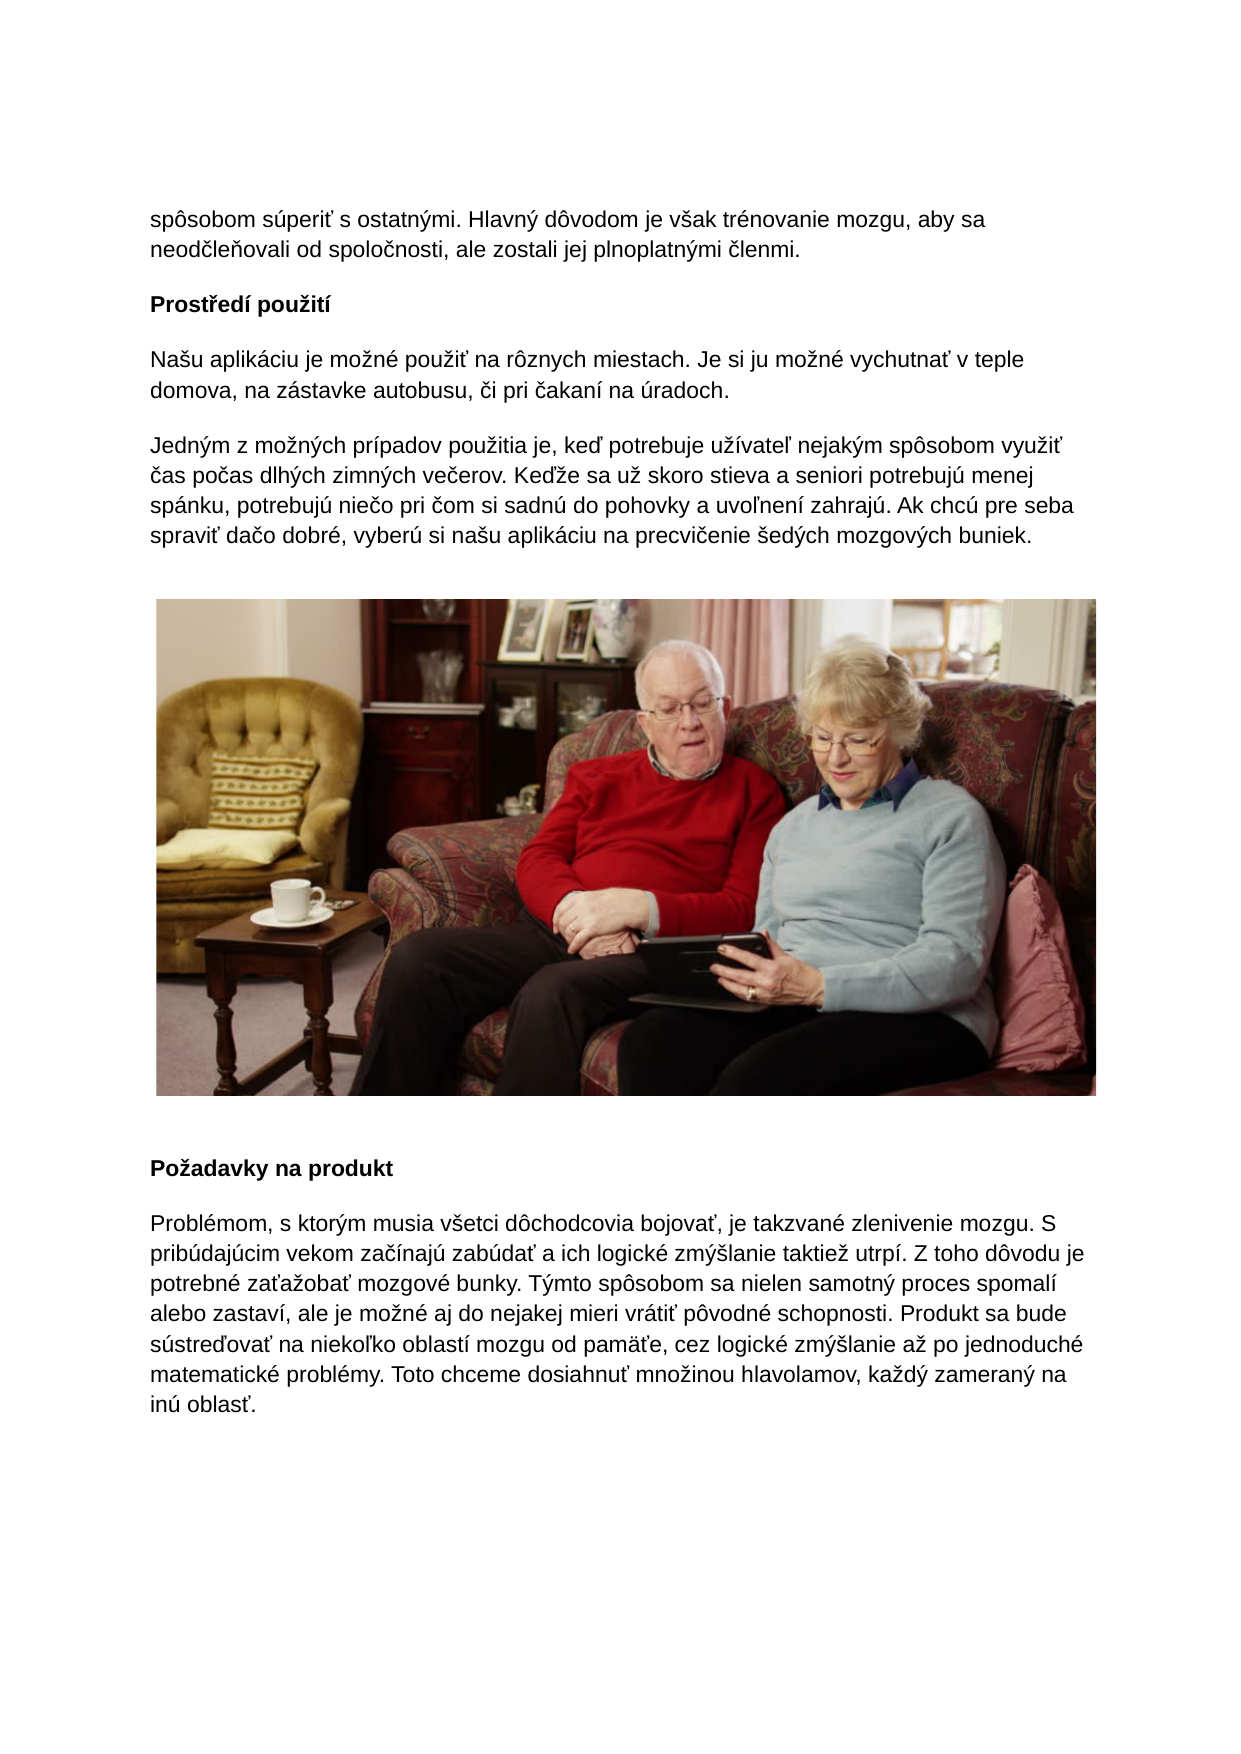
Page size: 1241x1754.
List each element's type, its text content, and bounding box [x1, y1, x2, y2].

text Jedným z možných prípadov použitia je, keď potrebuje užívateľ nejakým spôsobom využiť čas počas dlhých zimných večerov. Keďže sa už skoro stieva a seniori potrebujú menej spánku, potrebujú niečo pri čom si sadnú do pohovky a uvoľnení zahrajú. Ak chcú pre seba spraviť dačo dobré, vyberú si našu aplikáciu na precvičenie šedých mozgových buniek. [150, 432, 1090, 549]
text Problémom, s ktorým musia všetci dôchodcovia bojovať, je takzvané zlenivenie mozgu. S pribúdajúcim vekom začínajú zabúdať a ich logické zmýšlanie taktiež utrpí. Z toho dôvodu je potrebné zaťažobať mozgové bunky. Týmto spôsobom sa nielen samotný proces spomalí alebo zastaví, ale je možné aj do nejakej mieri vrátiť pôvodné schopnosti. Produkt sa bude sústreďovať na niekoľko oblastí mozgu od pamäťe, cez logické zmýšlanie až po jednoduché matematické problémy. Toto chceme dosiahnuť množinou hlavolamov, každý zameraný na inú oblasť. [150, 1210, 1090, 1417]
text Prostředí použití [150, 291, 1090, 318]
picture [156, 599, 1097, 1096]
text Našu aplikáciu je možné použiť na rôznych miestach. Je si ju možné vychutnať v teple domova, na zástavke autobusu, či pri čakaní na úradoch. [150, 346, 1090, 403]
text Požadavky na produkt [150, 1154, 1090, 1181]
text spôsobom súperiť s ostatnými. Hlavný dôvodom je však trénovanie mozgu, aby sa neodčleňovali od spoločnosti, ale zostali jej plnoplatnými členmi. [150, 206, 1090, 262]
